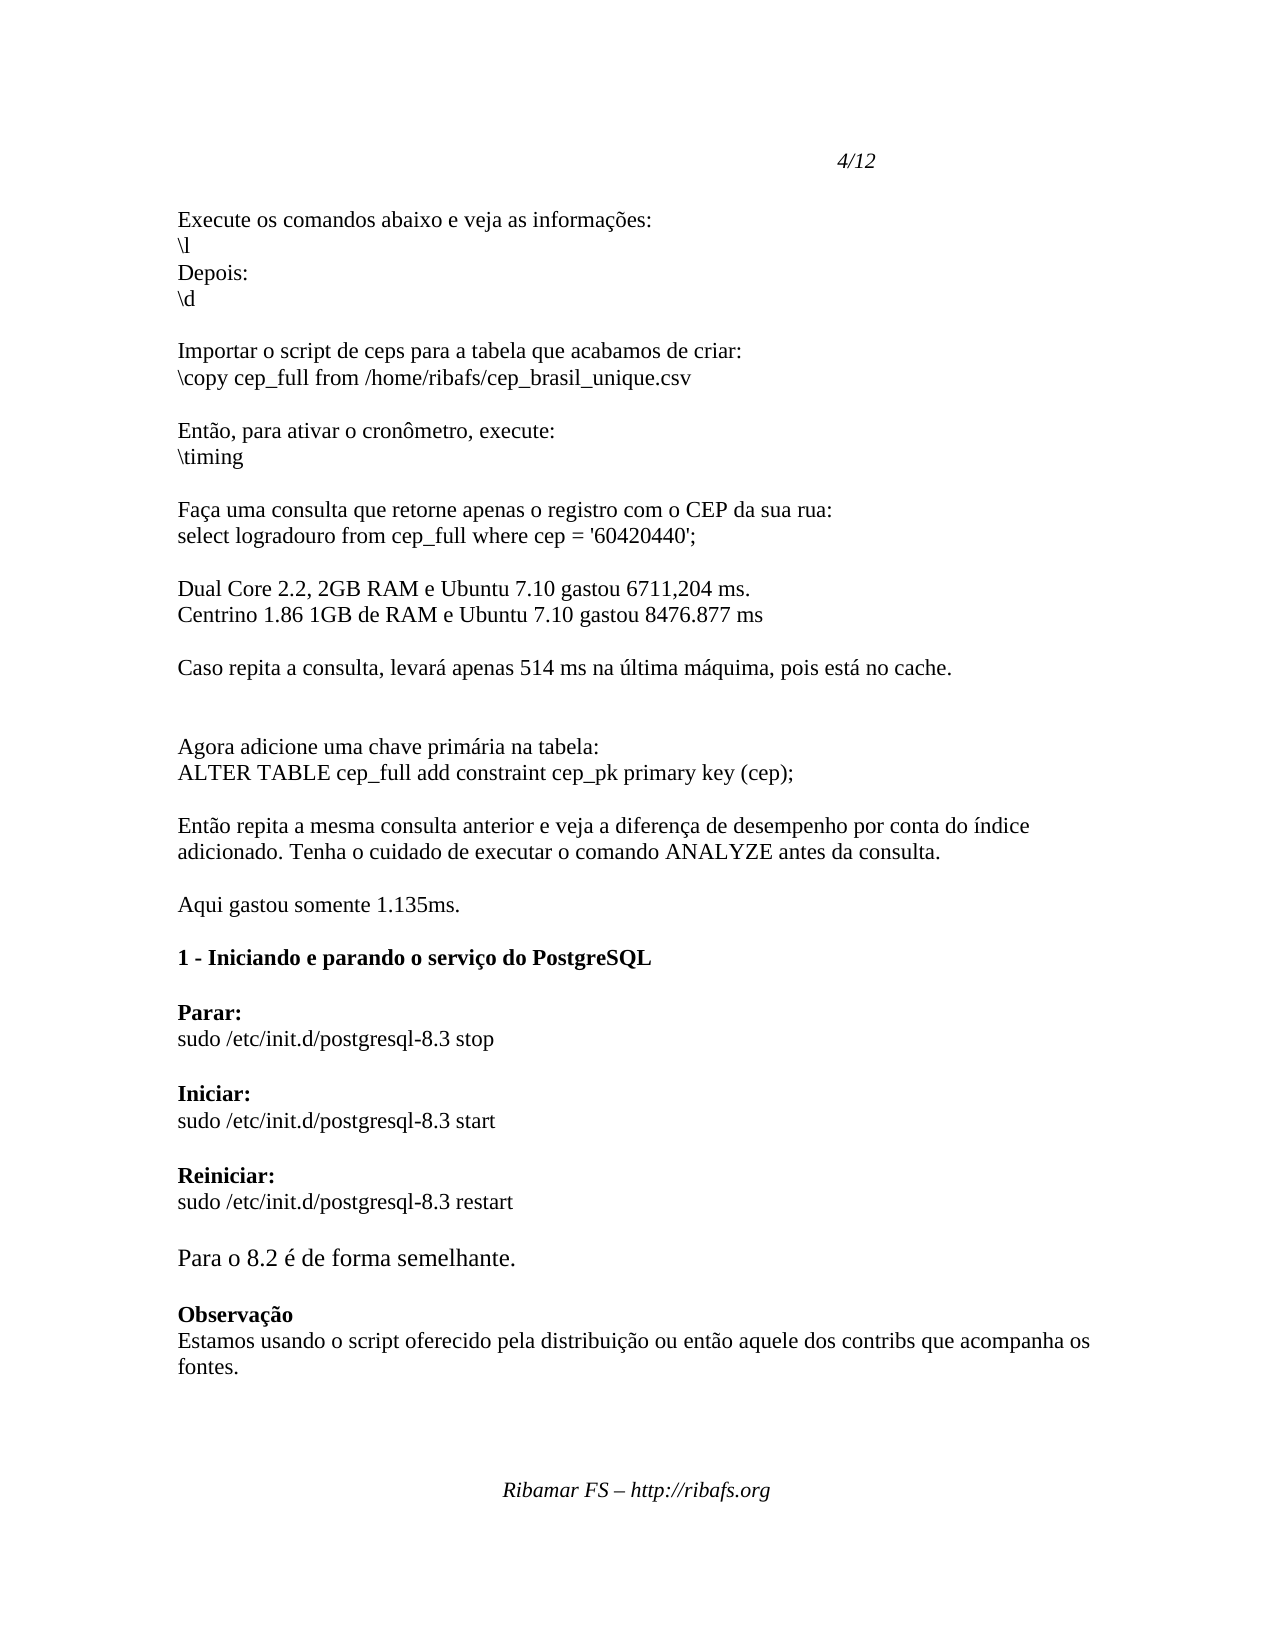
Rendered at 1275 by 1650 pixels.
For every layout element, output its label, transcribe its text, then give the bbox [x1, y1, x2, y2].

text Reiniciar: [177, 1162, 1098, 1188]
text Agora adicione uma chave primária na tabela: [177, 733, 1098, 759]
text Então repita a mesma consulta anterior e veja a diferença de desempenho por conta do índice adicionado. Tenha o cuidado de executar o comando ANALYZE antes da consulta. [177, 812, 1098, 865]
text \timing [177, 443, 1098, 469]
text Então, para ativar o cronômetro, execute: [177, 417, 1098, 443]
text \l [177, 232, 1098, 258]
text Iniciar: [177, 1080, 1098, 1107]
text ALTER TABLE cep_full add constraint cep_pk primary key (cep); [177, 759, 1098, 786]
text Para o 8.2 é de forma semelhante. [177, 1243, 1098, 1272]
text sudo /etc/init.d/postgresql-8.3 restart [177, 1188, 1098, 1214]
text Centrino 1.86 1GB de RAM e Ubuntu 7.10 gastou 8476.877 ms [177, 601, 1098, 627]
text Execute os comandos abaixo e veja as informações: [177, 206, 1098, 232]
text Aqui gastou somente 1.135ms. [177, 891, 1098, 917]
text sudo /etc/init.d/postgresql-8.3 start [177, 1107, 1098, 1133]
text Depois: [177, 258, 1098, 285]
text Dual Core 2.2, 2GB RAM e Ubuntu 7.10 gastou 6711,204 ms. [177, 575, 1098, 601]
text Importar o script de ceps para a tabela que acabamos de criar: [177, 338, 1098, 364]
text Estamos usando o script oferecido pela distribuição ou então aquele dos contribs que acompanha os fontes. [177, 1327, 1098, 1380]
text select logradouro from cep_full where cep = '60420440'; [177, 522, 1098, 548]
text Parar: [177, 999, 1098, 1025]
text \copy cep_full from /home/ribafs/cep_brasil_unique.csv [177, 364, 1098, 390]
text Caso repita a consulta, levará apenas 514 ms na última máquima, pois está no cache. [177, 654, 1098, 680]
text \d [177, 285, 1098, 311]
text Faça uma consulta que retorne apenas o registro com o CEP da sua rua: [177, 496, 1098, 522]
text sudo /etc/init.d/postgresql-8.3 stop [177, 1025, 1098, 1052]
text Observação [177, 1301, 1098, 1327]
text 1 - Iniciando e parando o serviço do PostgreSQL [177, 917, 1098, 970]
